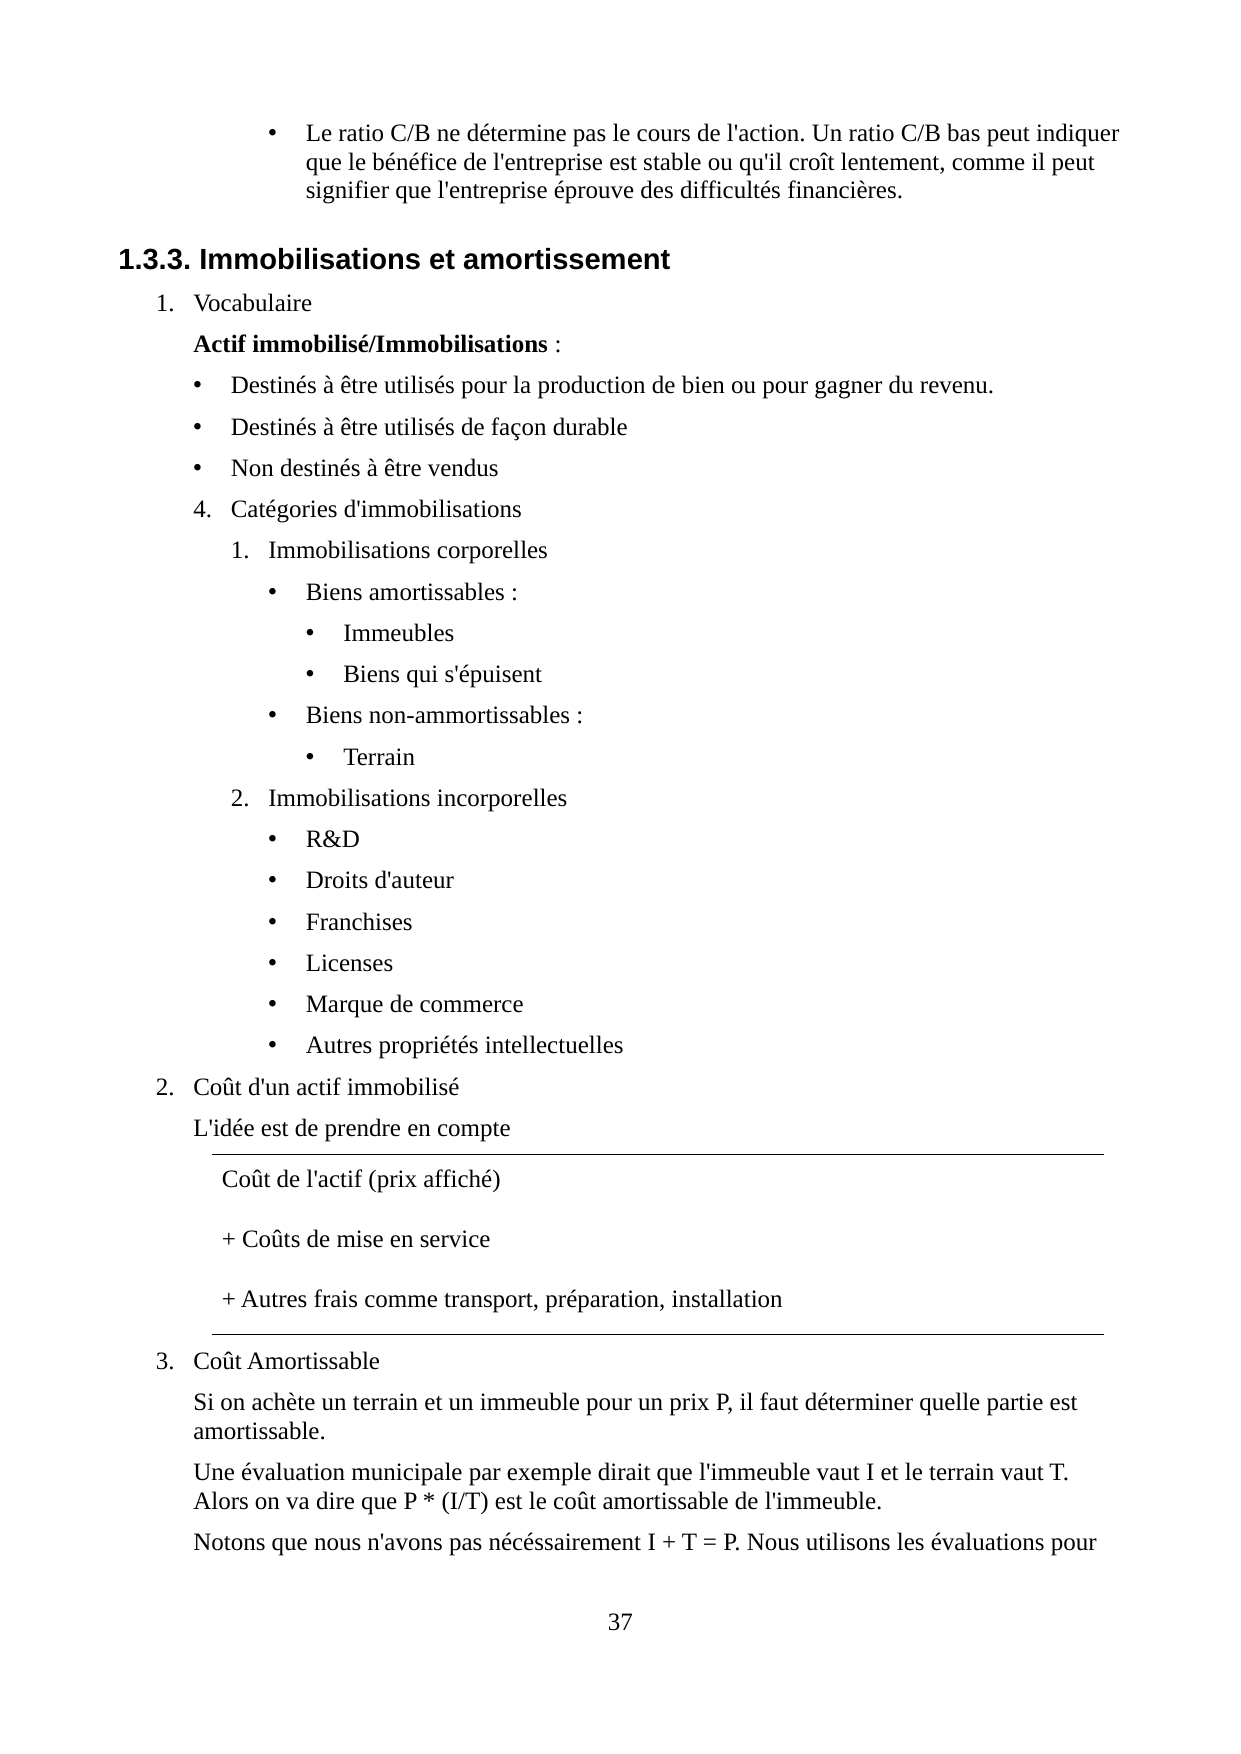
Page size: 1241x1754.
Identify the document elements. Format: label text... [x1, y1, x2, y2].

list Marque de commerce [268, 989, 1122, 1018]
list Coût d'un actif immobilisé [156, 1072, 1122, 1100]
list Coût Amortissable [156, 1346, 1122, 1375]
list Droits d'auteur [268, 865, 1122, 894]
list Licenses [268, 948, 1122, 977]
list Immobilisations corporelles [231, 535, 1122, 564]
table_cell + Autres frais comme transport, préparation, installation [212, 1274, 1103, 1334]
list Franchises [268, 907, 1122, 935]
list Notons que nous n'avons pas nécéssairement I + T = P. Nous utilisons les évaluations pour [156, 1527, 1122, 1556]
list Biens amortissables : [268, 577, 1122, 605]
list Catégories d'immobilisations [193, 494, 1122, 523]
table_cell + Coûts de mise en service [212, 1214, 1103, 1274]
list Destinés à être utilisés de façon durable [193, 412, 1122, 440]
list L'idée est de prendre en compte [156, 1113, 1122, 1142]
subtitle Immobilisations et amortissement [118, 242, 1122, 275]
list Actif immobilisé/Immobilisations : [156, 329, 1122, 358]
list Autres propriétés intellectuelles [268, 1030, 1122, 1059]
list Une évaluation municipale par exemple dirait que l'immeuble vaut I et le terrain vaut T. Alors on va dire que P * (I/T) est le coût amortissable de l'immeuble. [156, 1457, 1122, 1515]
table_header Coût de l'actif (prix affiché) [212, 1155, 1103, 1214]
list Non destinés à être vendus [193, 453, 1122, 482]
list Terrain [306, 742, 1122, 770]
list Vocabulaire [156, 288, 1122, 317]
list Immeubles [306, 618, 1122, 647]
list Biens qui s'épuisent [306, 659, 1122, 688]
list Le ratio C/B ne détermine pas le cours de l'action. Un ratio C/B bas peut indiquer que le bénéfice de l'entreprise est stable ou qu'il croît lentement, comme il peut signifier que l'entreprise éprouve des difficultés financières. [268, 118, 1122, 204]
list Destinés à être utilisés pour la production de bien ou pour gagner du revenu. [193, 370, 1122, 399]
list R&D [268, 824, 1122, 853]
list Biens non-ammortissables : [268, 700, 1122, 729]
list Si on achète un terrain et un immeuble pour un prix P, il faut déterminer quelle partie est amortissable. [156, 1387, 1122, 1445]
list Immobilisations incorporelles [231, 783, 1122, 812]
